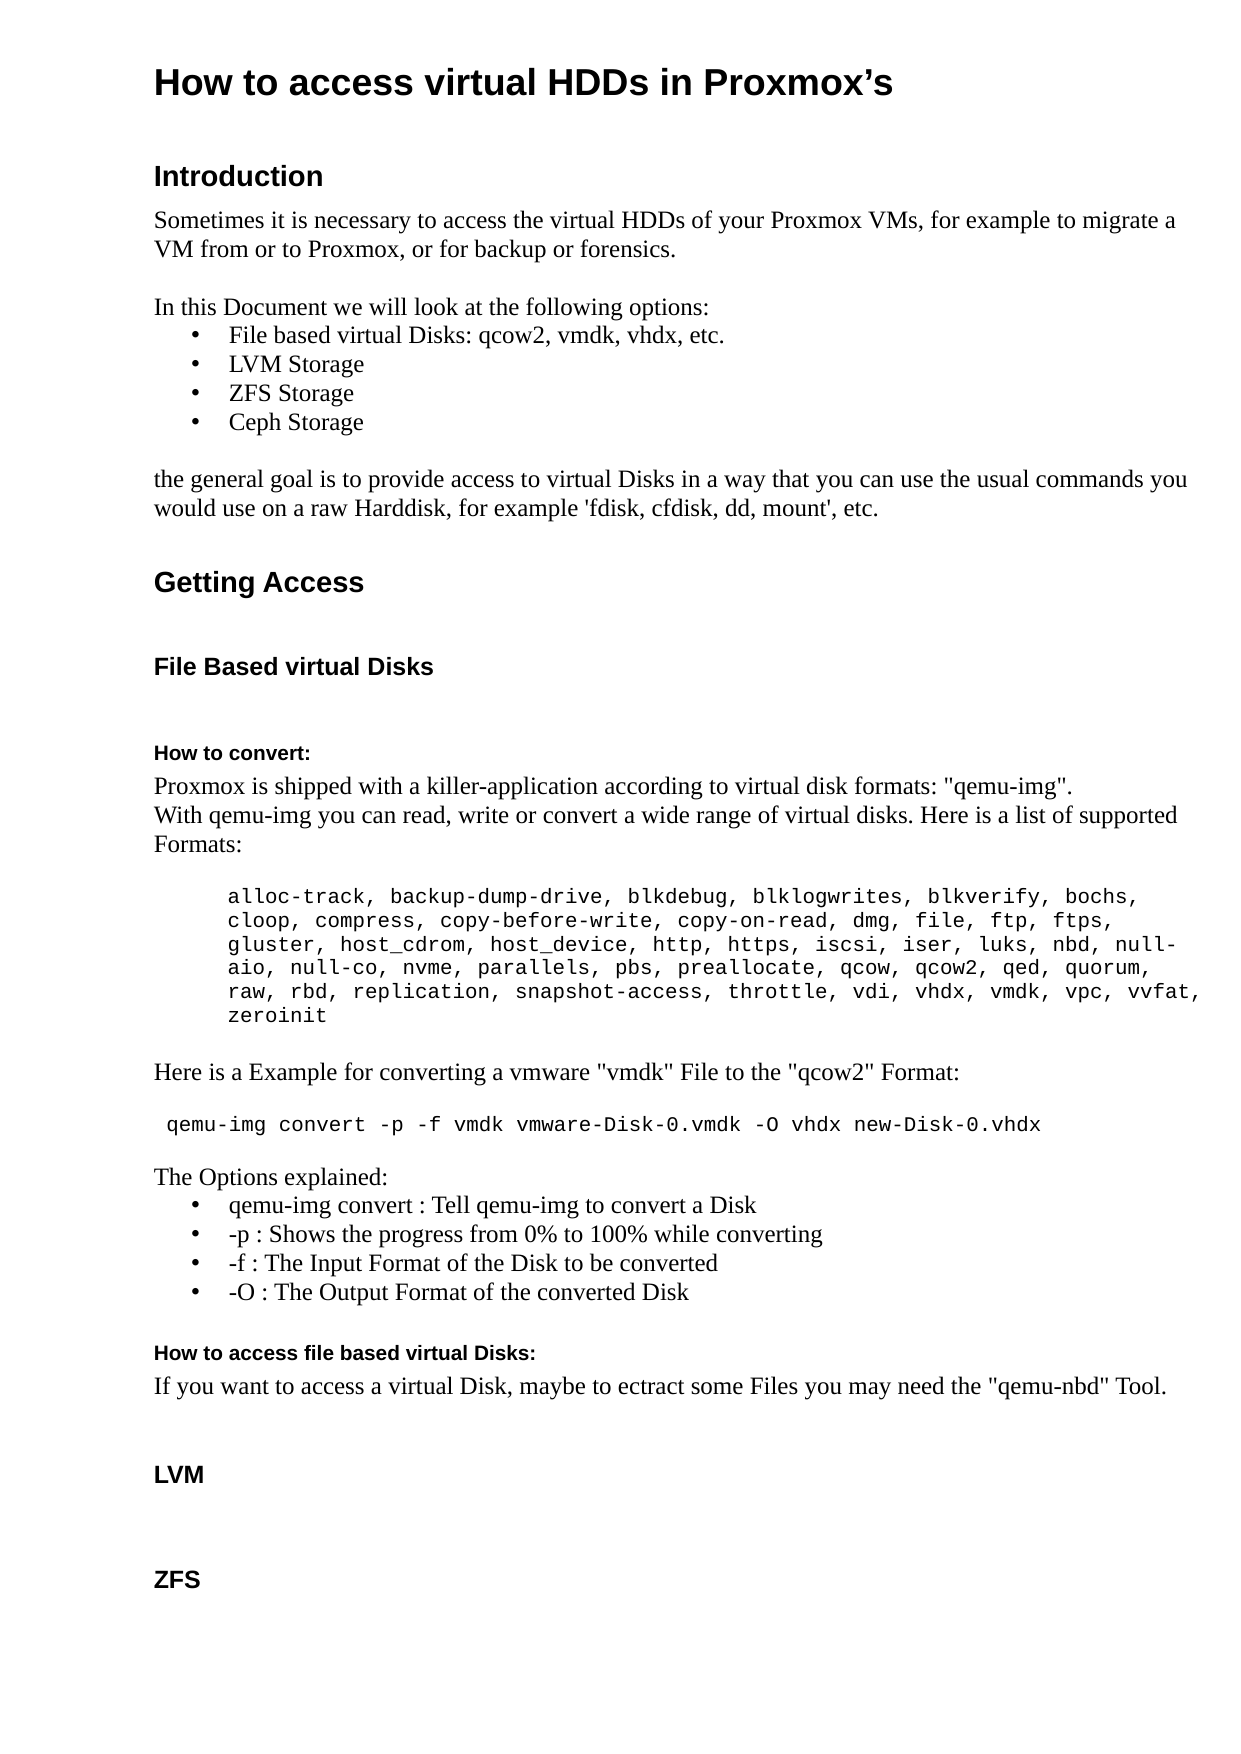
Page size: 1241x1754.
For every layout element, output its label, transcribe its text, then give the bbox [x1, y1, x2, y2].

list qemu-img convert : Tell qemu-img to convert a Disk [191, 1191, 1205, 1219]
text Sometimes it is necessary to access the virtual HDDs of your Proxmox VMs, for example to migrate a VM from or to Proxmox, or for backup or forensics. [153, 205, 1205, 263]
text The Options explained: [153, 1162, 1205, 1191]
list Ceph Storage [191, 407, 1205, 435]
text the general goal is to provide access to virtual Disks in a way that you can use the usual commands you would use on a raw Harddisk, for example 'fdisk, cfdisk, dd, mount', etc. [153, 464, 1205, 522]
list -p : Shows the progress from 0% to 100% while converting [191, 1219, 1205, 1248]
text Here is a Example for converting a vmware "vmdk" File to the "qcow2" Format: [153, 1057, 1205, 1086]
subtitle How to access file based virtual Disks: [153, 1341, 1205, 1364]
subtitle How to access virtual HDDs in Proxmox’s [153, 60, 1205, 103]
subtitle How to convert: [153, 741, 1205, 765]
subtitle ZFS [153, 1564, 1205, 1593]
list -f : The Input Format of the Disk to be converted [191, 1248, 1205, 1277]
subtitle File Based virtual Disks [153, 652, 1205, 681]
text If you want to access a virtual Disk, maybe to ectract some Files you may need the "qemu-nbd" Tool. [153, 1371, 1205, 1399]
text qemu-img convert -p -f vmdk vmware-Disk-0.vmdk -O vhdx new-Disk-0.vhdx [153, 1114, 1205, 1138]
list File based virtual Disks: qcow2, vmdk, vhdx, etc. [191, 320, 1205, 349]
subtitle LVM [153, 1459, 1205, 1488]
text In this Document we will look at the following options: [153, 292, 1205, 320]
list -O : The Output Format of the converted Disk [191, 1277, 1205, 1306]
text Proxmox is shipped with a killer-application according to virtual disk formats: "qemu-img". [153, 771, 1205, 800]
list ZFS Storage [191, 378, 1205, 407]
text With qemu-img you can read, write or convert a wide range of virtual disks. Here is a list of supported Formats: [153, 800, 1205, 858]
text alloc-track, backup-dump-drive, blkdebug, blklogwrites, blkverify, bochs, cloop, compress, copy-before-write, copy-on-read, dmg, file, ftp, ftps, gluster, host_cdrom, host_device, http, https, iscsi, iser, luks, nbd, null-aio, null-co, nvme, parallels, pbs, preallocate, qcow, qcow2, qed, quorum, raw, rbd, replication, snapshot-access, throttle, vdi, vhdx, vmdk, vpc, vvfat, zeroinit [227, 886, 1205, 1028]
subtitle Introduction [153, 159, 1205, 193]
subtitle Getting Access [153, 565, 1205, 598]
list LVM Storage [191, 349, 1205, 378]
